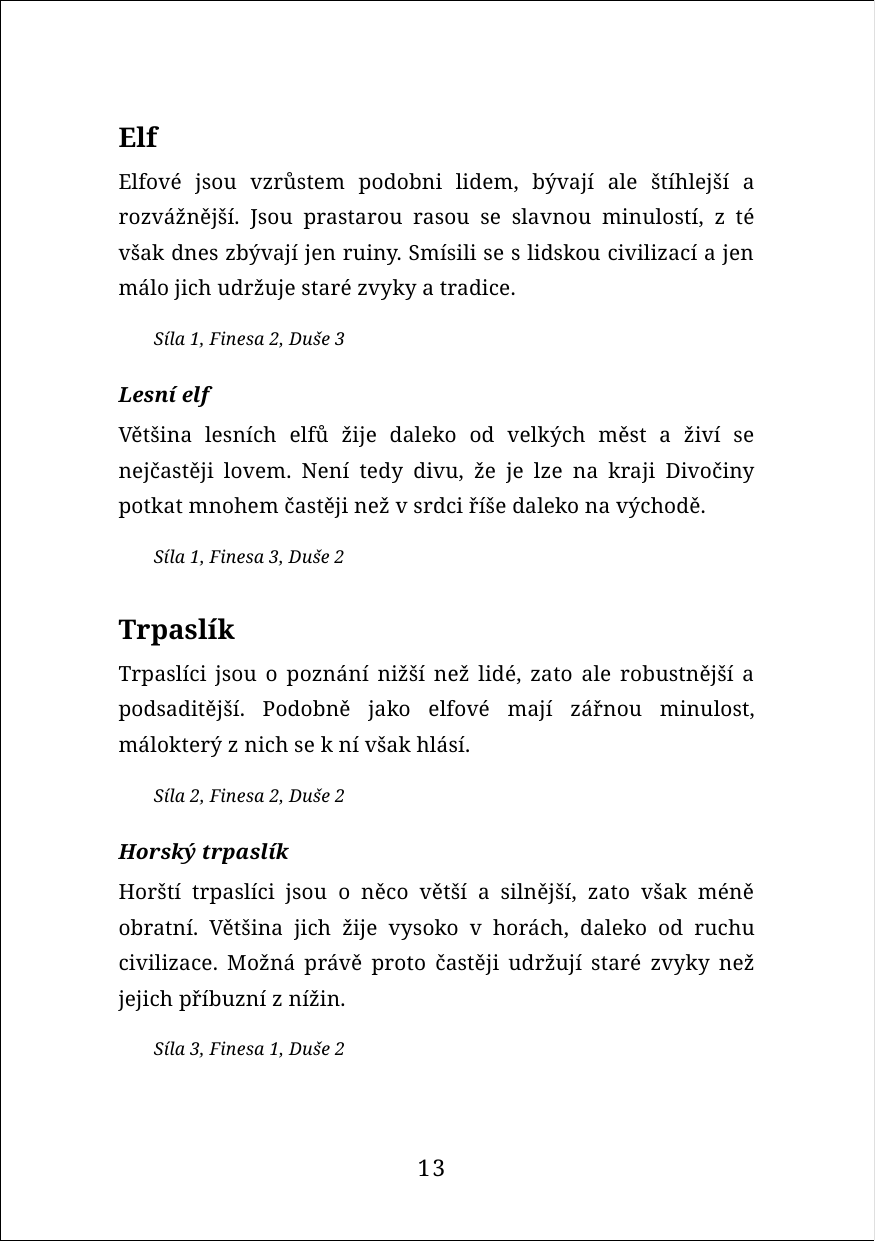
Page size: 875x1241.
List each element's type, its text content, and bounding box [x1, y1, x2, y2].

text Horští trpaslíci jsou o něco větší a silnější, zato však méně obratní. Většina jich žije vysoko v horách, daleko od ruchu civilizace. Možná právě proto častěji udržují staré zvyky než jejich příbuzní z nížin. [118, 877, 756, 1012]
subtitle Elf [118, 118, 756, 155]
list Síla 1, Finesa 2, Duše 3 [154, 327, 756, 351]
list Síla 1, Finesa 3, Duše 2 [154, 545, 756, 569]
text Většina lesních elfů žije daleko od velkých měst a živí se nejčastěji lovem. Není tedy divu, že je lze na kraji Divočiny potkat mnohem častěji než v srdci říše daleko na východě. [118, 421, 756, 520]
subtitle Horský trpaslík [118, 837, 756, 865]
list Síla 2, Finesa 2, Duše 2 [154, 783, 756, 807]
text Trpaslíci jsou o poznání nižší než lidé, zato ale robustnější a podsaditější. Podobně jako elfové mají zářnou minulost, málokterý z nich se k ní však hlásí. [118, 659, 756, 758]
list Síla 3, Finesa 1, Duše 2 [154, 1037, 756, 1061]
subtitle Trpaslík [118, 610, 756, 647]
text Elfové jsou vzrůstem podobni lidem, bývají ale štíhlejší a rozvážnější. Jsou prastarou rasou se slavnou minulostí, z té však dnes zbývají jen ruiny. Smísili se s lidskou civilizací a jen málo jich udržuje staré zvyky a tradice. [118, 167, 756, 302]
subtitle Lesní elf [118, 380, 756, 409]
